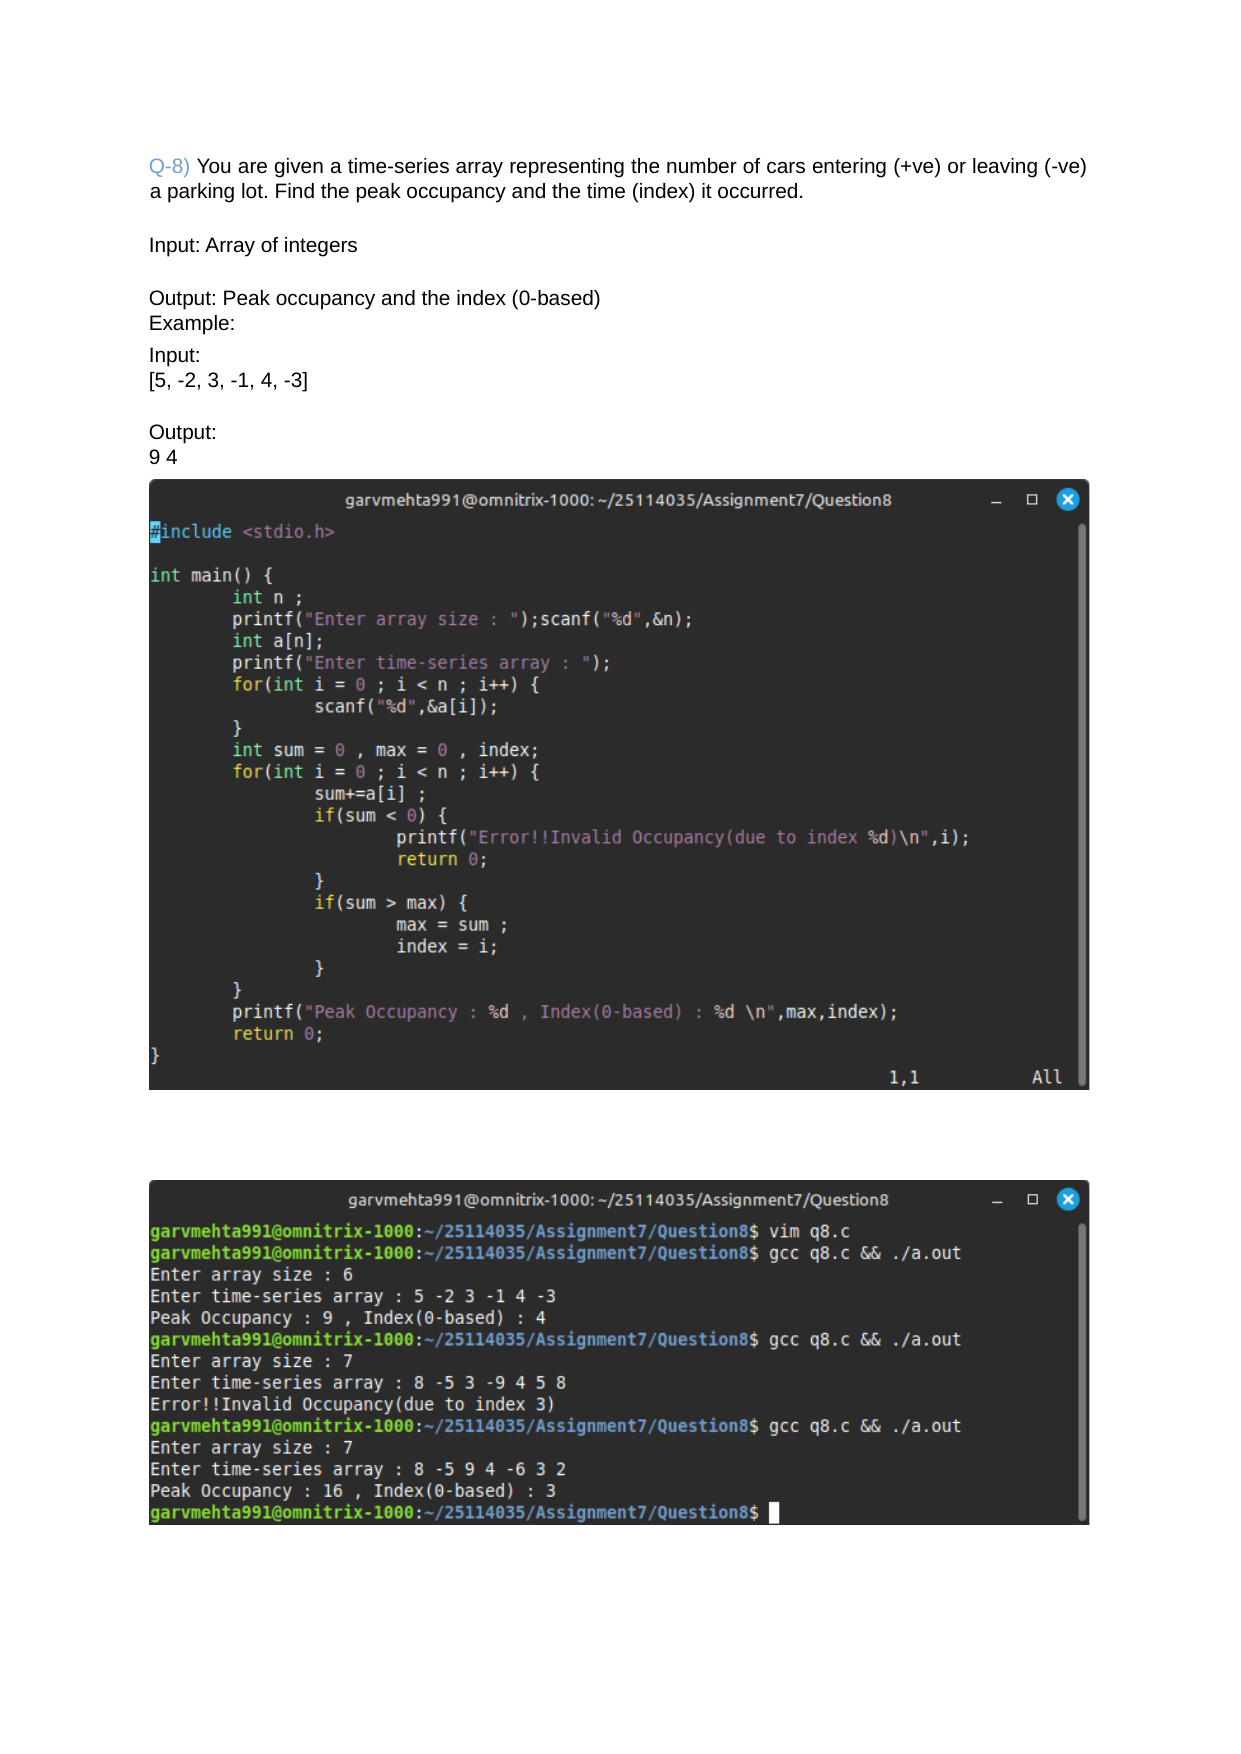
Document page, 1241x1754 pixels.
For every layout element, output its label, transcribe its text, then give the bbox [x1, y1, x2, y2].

picture [149, 1180, 1090, 1525]
text Input: [148, 343, 1089, 367]
text [5, -2, 3, -1, 4, -3] [148, 368, 1089, 392]
text Q-8) You are given a time-series array representing the number of cars entering (+ve) or leaving (-ve) a parking lot. Find the peak occupancy and the time (index) it occurred. [148, 154, 1089, 203]
text Output: Peak occupancy and the index (0-based) [148, 286, 1089, 309]
text 9 4 [148, 445, 1089, 469]
text Input: Array of integers [148, 232, 1089, 256]
picture [149, 479, 1090, 1090]
text Output: [148, 419, 1089, 443]
text Example: [148, 311, 1089, 335]
